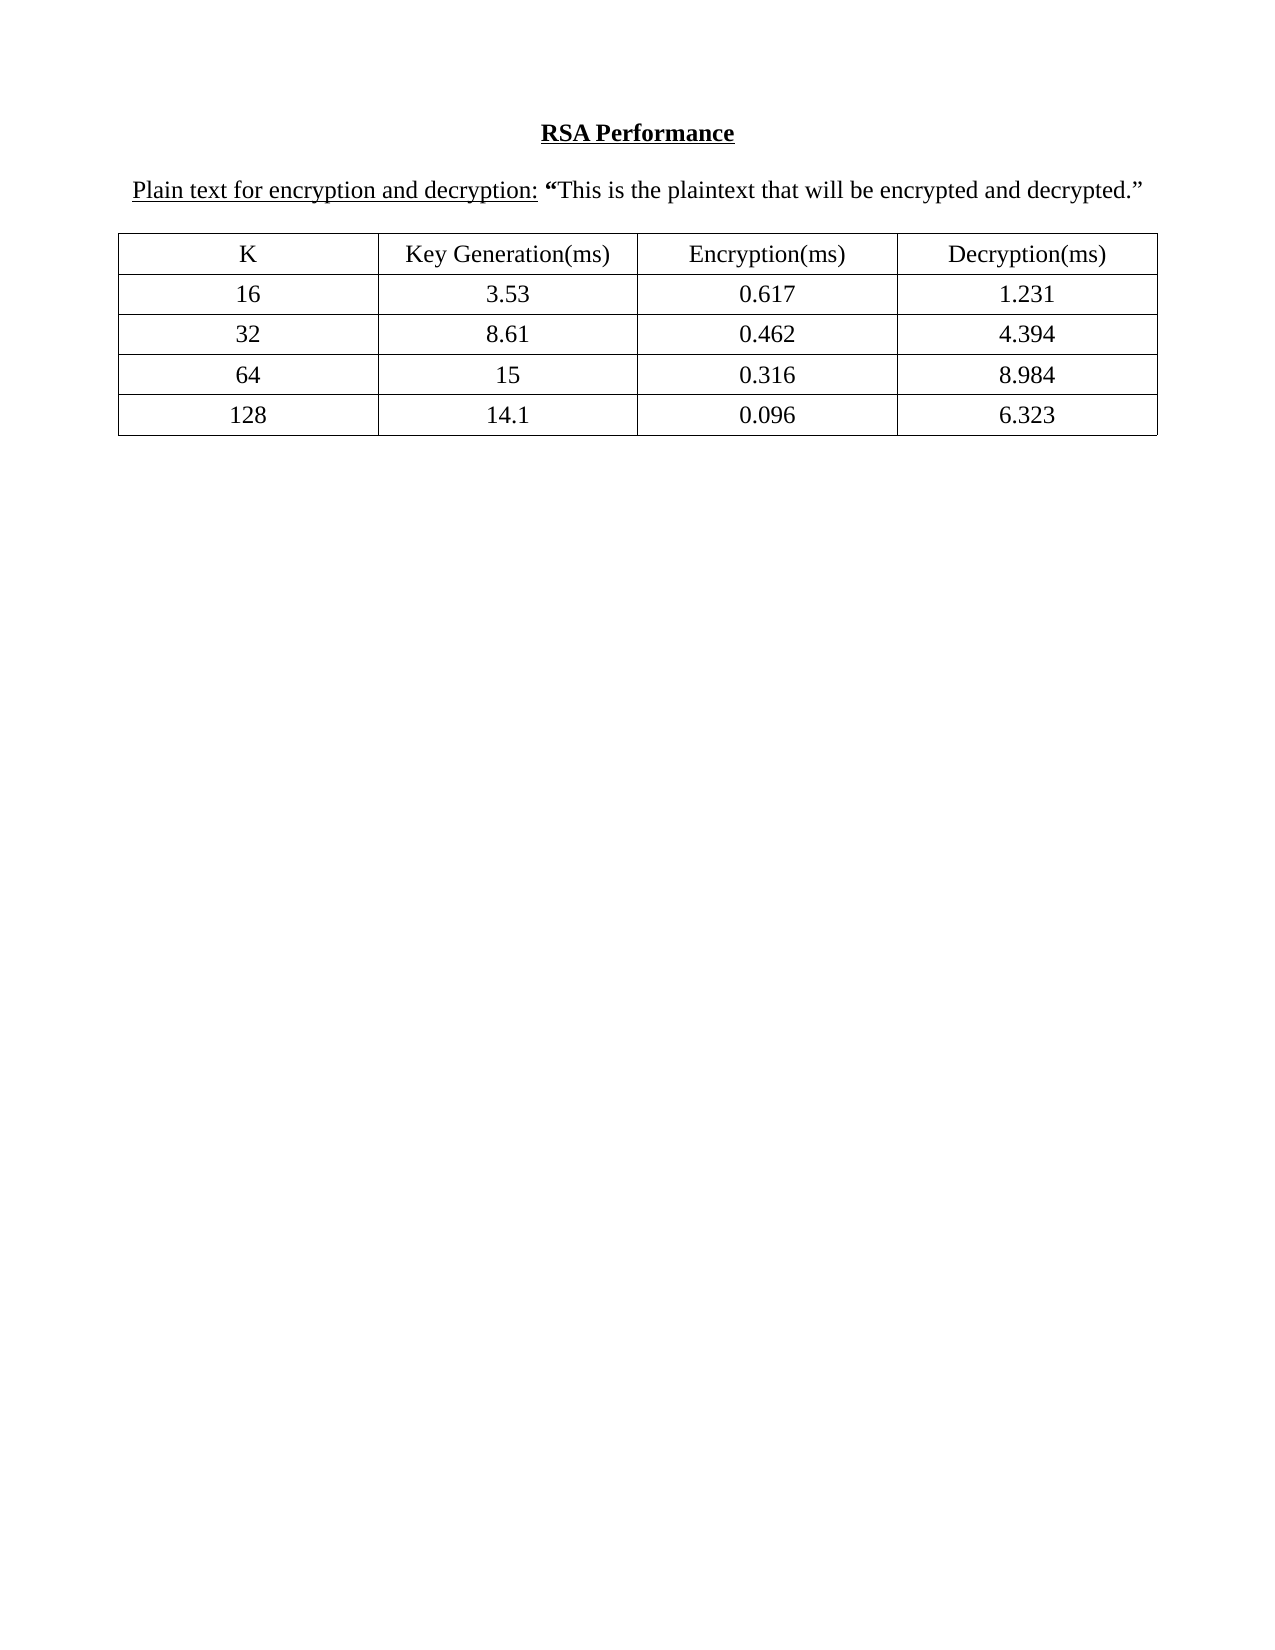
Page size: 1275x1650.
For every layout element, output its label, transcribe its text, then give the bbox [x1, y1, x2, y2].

table_cell 128 [119, 395, 378, 435]
table_cell 0.316 [638, 355, 897, 394]
text Plain text for encryption and decryption: “This is the plaintext that will be encrypted and decrypted.” [118, 176, 1157, 204]
table_cell 32 [119, 315, 378, 354]
table_cell 6.323 [898, 395, 1157, 435]
table_cell 16 [119, 275, 378, 314]
text RSA Performance [118, 118, 1157, 147]
table_cell 1.231 [898, 275, 1157, 314]
table_cell 8.984 [898, 355, 1157, 394]
table_cell 3.53 [379, 275, 637, 314]
table_cell 0.617 [638, 275, 897, 314]
table_cell 0.096 [638, 395, 897, 435]
table_cell 0.462 [638, 315, 897, 354]
table_cell 64 [119, 355, 378, 394]
table_header K [119, 234, 378, 273]
table_header Key Generation(ms) [379, 234, 637, 273]
table_cell 4.394 [898, 315, 1157, 354]
table_header Encryption(ms) [638, 234, 897, 273]
table_header Decryption(ms) [898, 234, 1157, 273]
table_cell 14.1 [379, 395, 637, 435]
table_cell 15 [379, 355, 637, 394]
table_cell 8.61 [379, 315, 637, 354]
